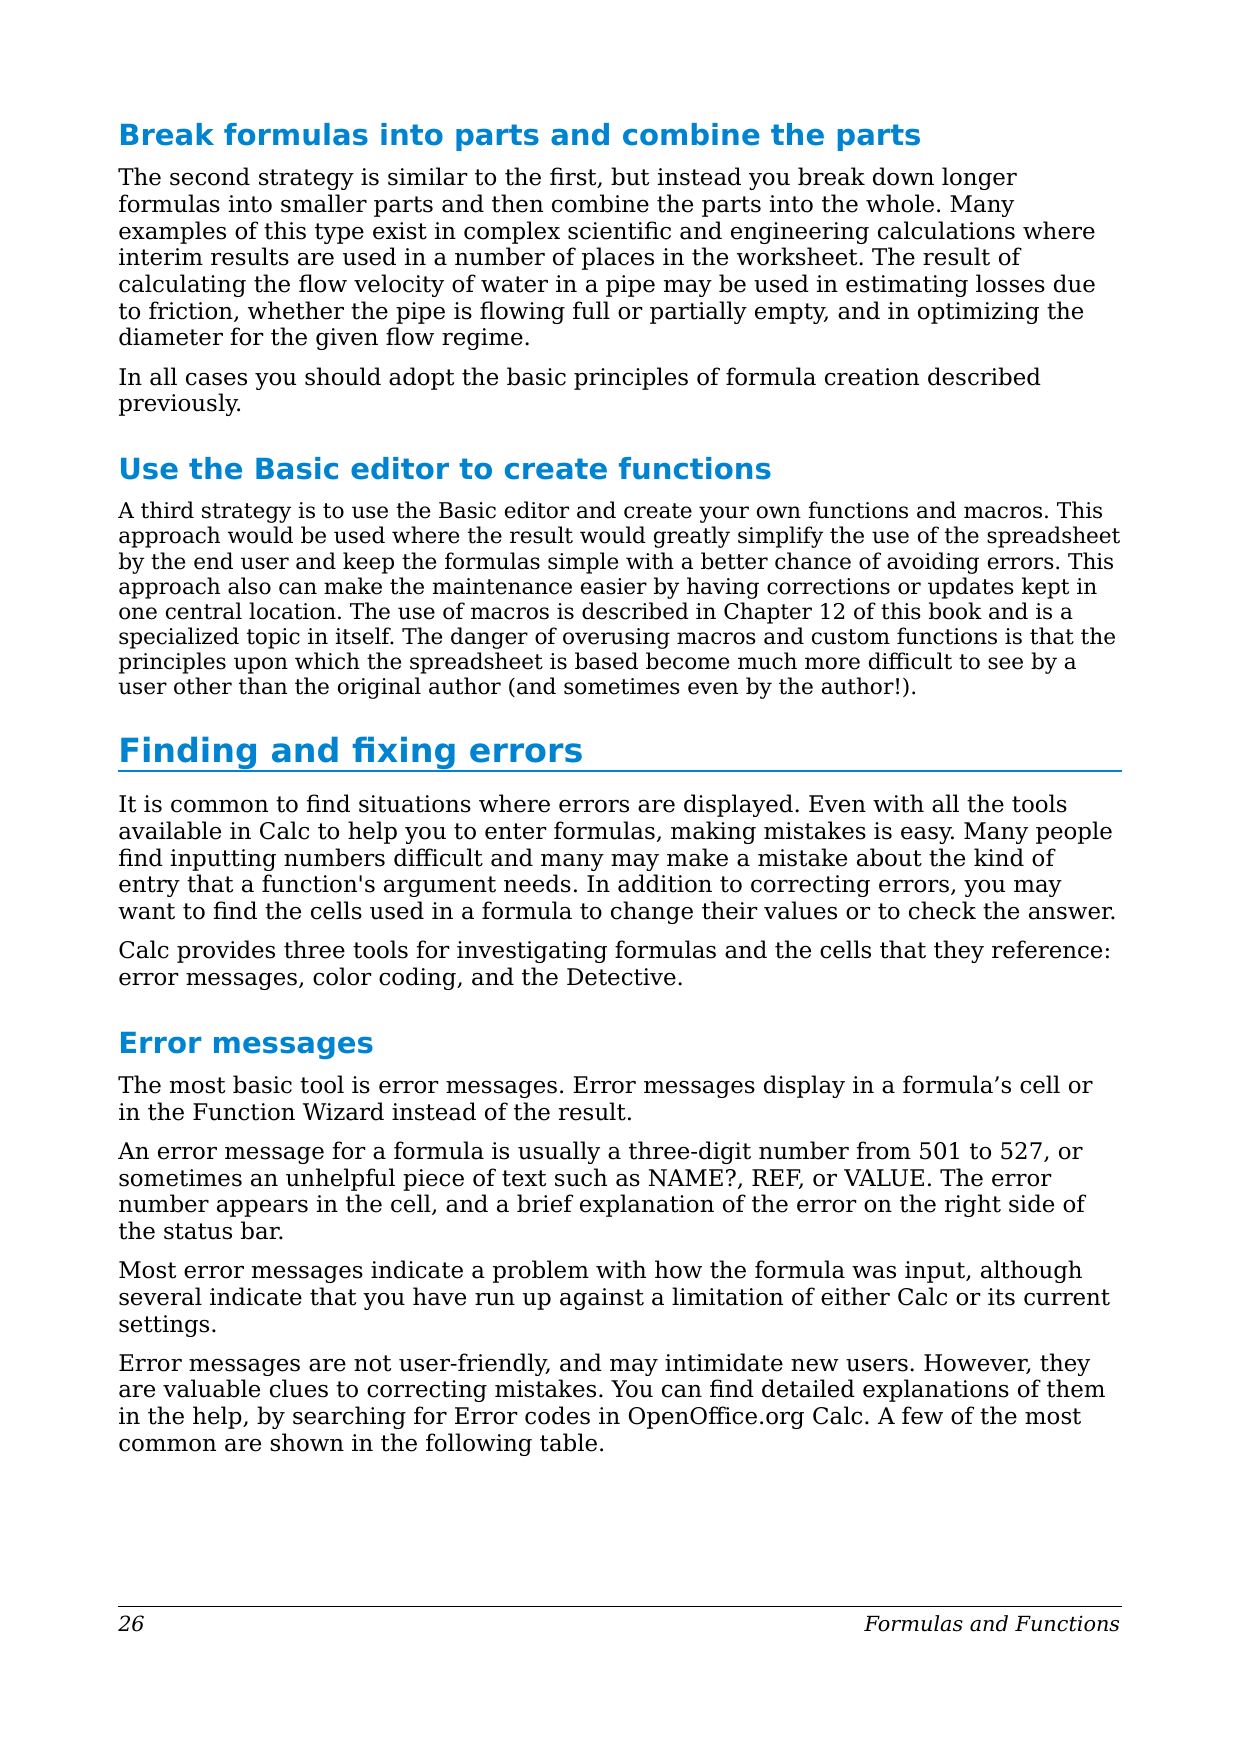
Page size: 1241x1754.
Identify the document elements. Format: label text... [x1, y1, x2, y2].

subtitle Use the Basic editor to create functions [118, 452, 1122, 486]
text A third strategy is to use the Basic editor and create your own functions and macros. This approach would be used where the result would greatly simplify the use of the spreadsheet by the end user and keep the formulas simple with a better chance of avoiding errors. This approach also can make the maintenance easier by having corrections or updates kept in one central location. The use of macros is described in Chapter 12 of this book and is a specialized topic in itself. The danger of overusing macros and custom functions is that the principles upon which the spreadsheet is based become much more difficult to see by a user other than the original author (and sometimes even by the author!). [118, 499, 1122, 700]
text Calc provides three tools for investigating formulas and the cells that they reference: error messages, color coding, and the Detective. [118, 937, 1122, 991]
text The most basic tool is error messages. Error messages display in a formula’s cell or in the Function Wizard instead of the result. [118, 1072, 1122, 1126]
text It is common to find situations where errors are displayed. Even with all the tools available in Calc to help you to enter formulas, making mistakes is easy. Many people find inputting numbers difficult and many may make a mistake about the kind of entry that a function's argument needs. In addition to correcting errors, you may want to find the cells used in a formula to change their values or to check the answer. [118, 791, 1122, 925]
text Most error messages indicate a problem with how the formula was input, although several indicate that you have run up against a limitation of either Calc or its current settings. [118, 1257, 1122, 1337]
subtitle Break formulas into parts and combine the parts [118, 118, 1122, 152]
subtitle Error messages [118, 1026, 1122, 1060]
text Error messages are not user-friendly, and may intimidate new users. However, they are valuable clues to correcting mistakes. You can find detailed explanations of them in the help, by searching for Error codes in OpenOffice.org Calc. A few of the most common are shown in the following table. [118, 1350, 1122, 1457]
text The second strategy is similar to the first, but instead you break down longer formulas into smaller parts and then combine the parts into the whole. Many examples of this type exist in complex scientific and engineering calculations where interim results are used in a number of places in the worksheet. The result of calculating the flow velocity of water in a pipe may be used in estimating losses due to friction, whether the pipe is flowing full or partially empty, and in optimizing the diameter for the given flow regime. [118, 164, 1122, 351]
text An error message for a formula is usually a three-digit number from 501 to 527, or sometimes an unhelpful piece of text such as NAME?, REF, or VALUE. The error number appears in the cell, and a brief explanation of the error on the right side of the status bar. [118, 1138, 1122, 1245]
subtitle Finding and fixing errors [118, 732, 1122, 770]
text In all cases you should adopt the basic principles of formula creation described previously. [118, 364, 1122, 417]
